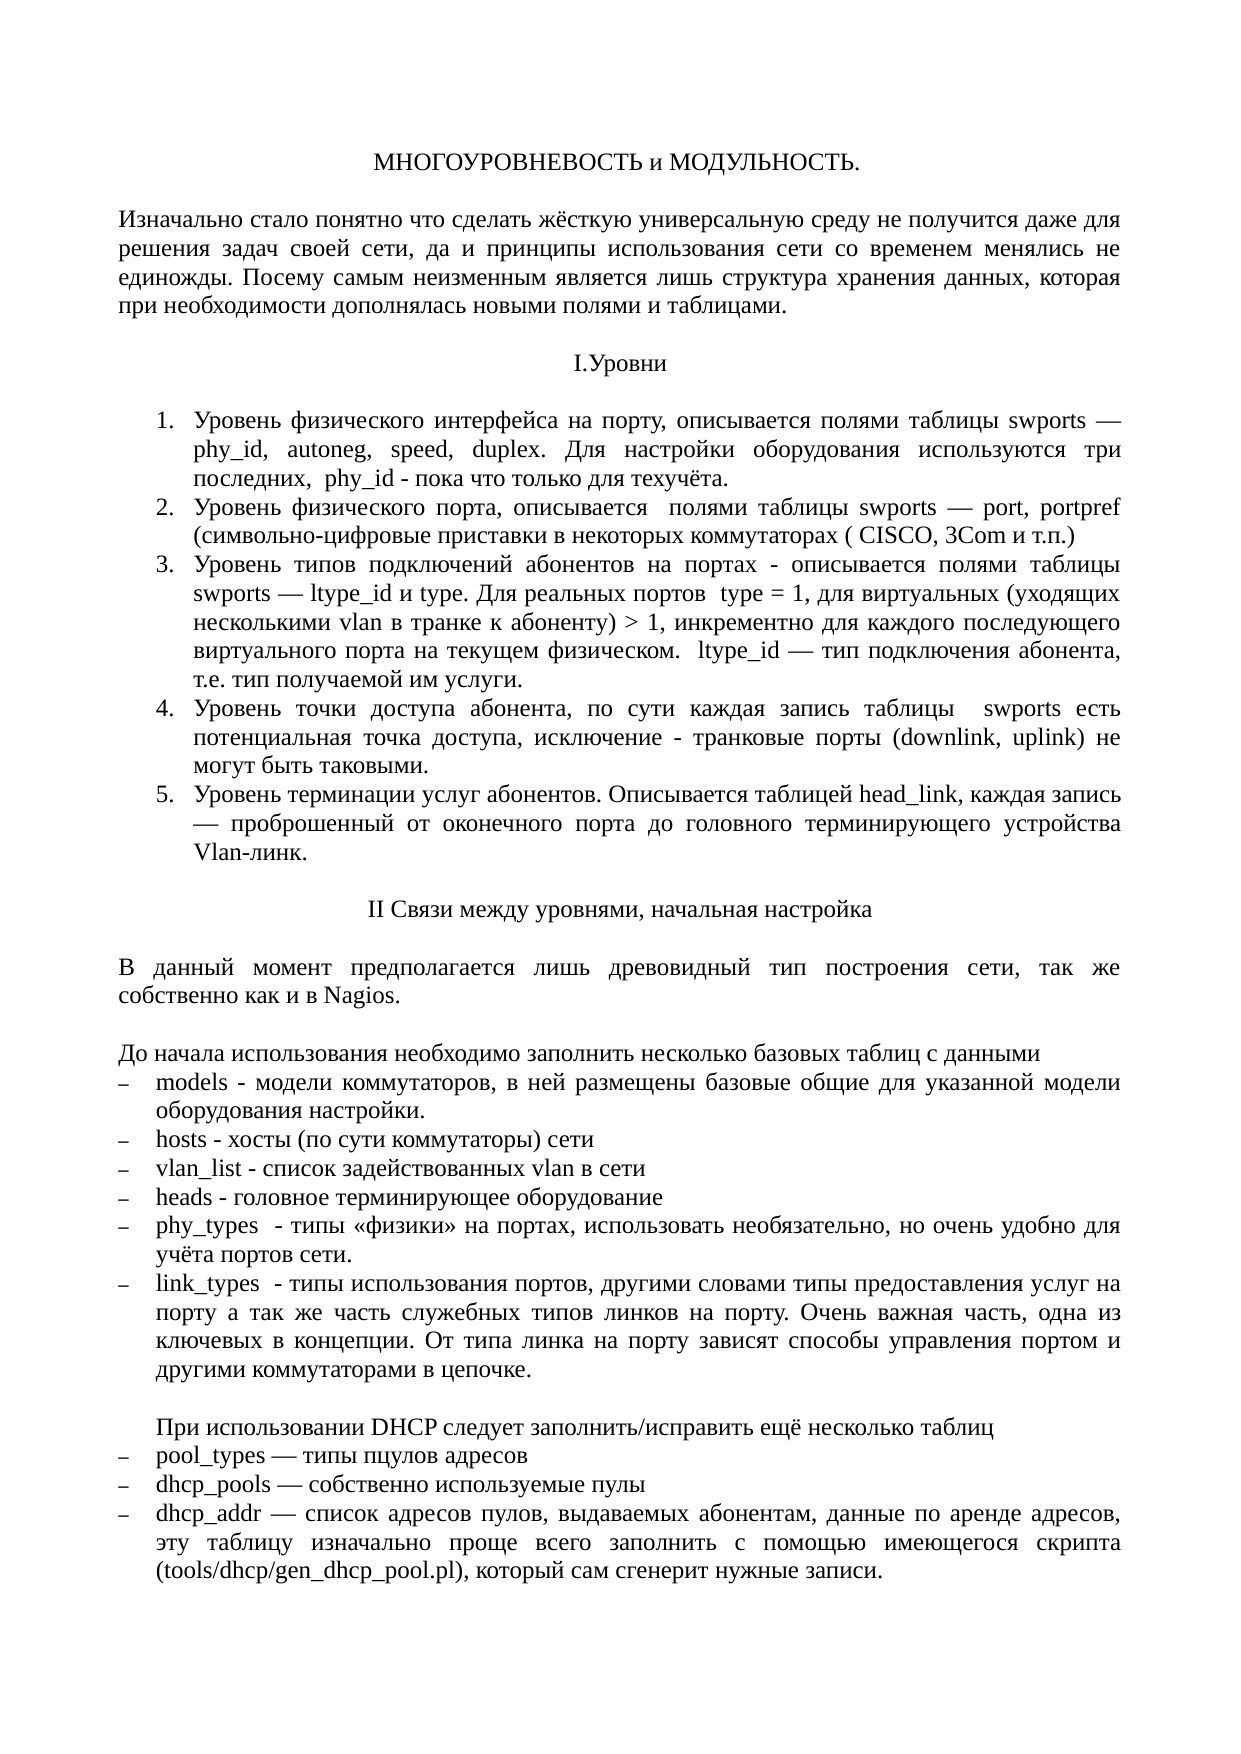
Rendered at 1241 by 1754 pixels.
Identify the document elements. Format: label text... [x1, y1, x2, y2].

list models - модели коммутаторов, в ней размещены базовые общие для указанной модели оборудования настройки. [118, 1067, 1122, 1124]
text МНОГОУРОВНЕВОСТЬ и МОДУЛЬНОСТЬ. [118, 147, 1122, 176]
text Изначально стало понятно что сделать жёсткую универсальную среду не получится даже для решения задач своей сети, да и принципы использования сети со временем менялись не единожды. Посему самым неизменным является лишь структура хранения данных, которая при необходимости дополнялась новыми полями и таблицами. [118, 204, 1122, 319]
list dhcp_pools — собственно используемые пулы [118, 1469, 1122, 1498]
list dhcp_addr — список адресов пулов, выдаваемых абонентам, данные по аренде адресов, эту таблицу изначально проще всего заполнить с помощью имеющегося скрипта (tools/dhcp/gen_dhcp_pool.pl), который сам cгенерит нужные записи. [118, 1498, 1122, 1584]
text I.Уровни [118, 348, 1122, 377]
list При использовании DHCP следует заполнить/исправить ещё несколько таблиц [118, 1412, 1122, 1441]
list Уровень точки доступа абонента, по сути каждая запись таблицы swports есть потенциальная точка доступа, исключение - транковые порты (downlink, uplink) не могут быть таковыми. [156, 693, 1122, 779]
list Уровень физического интерфейса на порту, описывается полями таблицы swports — phy_id, autoneg, speed, duplex. Для настройки оборудования используются три последних, phy_id - пока что только для техучёта. [156, 406, 1122, 492]
text В данный момент предполагается лишь древовидный тип построения сети, так же собственно как и в Nagios. [118, 923, 1122, 1009]
list Уровень типов подключений абонентов на портах - описывается полями таблицы swports — ltype_id и type. Для реальных портов type = 1, для виртуальных (уходящих несколькими vlan в транке к абоненту) > 1, инкрементно для каждого последующего виртуального порта на текущем физическом. ltype_id — тип подключения абонента, т.е. тип получаемой им услуги. [156, 549, 1122, 693]
list phy_types - типы «физики» на портах, использовать необязательно, но очень удобно для учёта портов сети. [118, 1211, 1122, 1268]
list heads - головное терминирующее оборудование [118, 1182, 1122, 1211]
text До начала использования необходимо заполнить несколько базовых таблиц с данными [118, 1009, 1122, 1067]
list pool_types — типы пцулов адресов [118, 1441, 1122, 1469]
list vlan_list - список задействованных vlan в сети [118, 1153, 1122, 1182]
text II Связи между уровнями, начальная настройка [118, 894, 1122, 923]
list Уровень физического порта, описывается полями таблицы swports — port, portpref (символьно-цифровые приставки в некоторых коммутаторах ( CISCO, 3Com и т.п.) [156, 492, 1122, 549]
list Уровень терминации услуг абонентов. Описывается таблицей head_link, каждая запись — проброшенный от оконечного порта до головного терминирующего устройства Vlan-линк. [156, 779, 1122, 894]
list hosts - хосты (по сути коммутаторы) сети [118, 1124, 1122, 1153]
list link_types - типы использования портов, другими словами типы предоставления услуг на порту а так же часть служебных типов линков на порту. Очень важная часть, одна из ключевых в концепции. От типа линка на порту зависят способы управления портом и другими коммутаторами в цепочке. [118, 1268, 1122, 1383]
